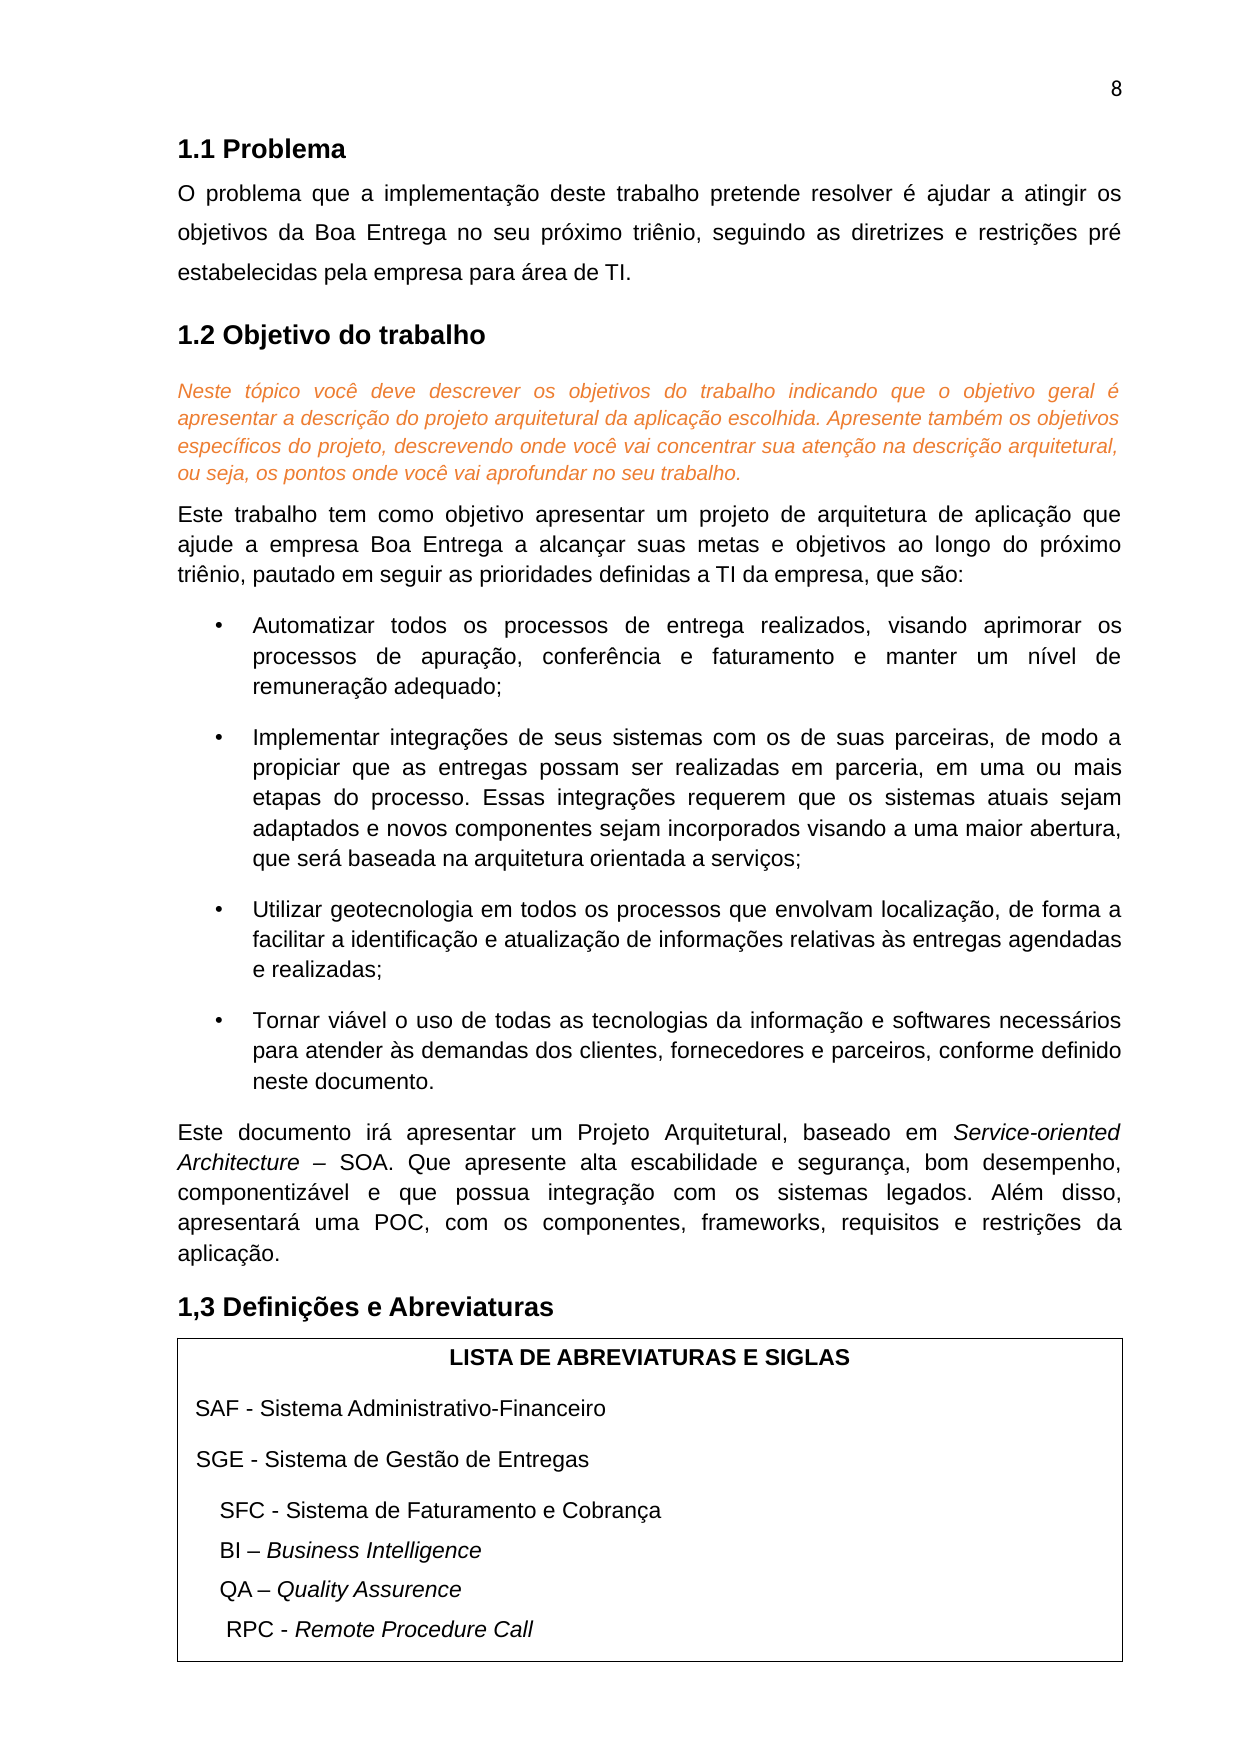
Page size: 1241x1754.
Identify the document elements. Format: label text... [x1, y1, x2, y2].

subtitle 1,3 Definições e Abreviaturas [177, 1291, 1122, 1322]
text Neste tópico você deve descrever os objetivos do trabalho indicando que o objetivo geral é apresentar a descrição do projeto arquitetural da aplicação escolhida. Apresente também os objetivos específicos do projeto, descrevendo onde você vai concentrar sua atenção na descrição arquitetural, ou seja, os pontos onde você vai aprofundar no seu trabalho. [177, 378, 1122, 485]
text Este documento irá apresentar um Projeto Arquitetural, baseado em Service-oriented Architecture – SOA. Que apresente alta escabilidade e segurança, bom desempenho, componentizável e que possua integração com os sistemas legados. Além disso, apresentará uma POC, com os componentes, frameworks, requisitos e restrições da aplicação. [177, 1119, 1122, 1266]
list Utilizar geotecnologia em todos os processos que envolvam localização, de forma a facilitar a identificação e atualização de informações relativas às entregas agendadas e realizadas; [215, 896, 1122, 982]
subtitle 1.1 Problema [177, 133, 1122, 164]
text O problema que a implementação deste trabalho pretende resolver é ajudar a atingir os objetivos da Boa Entrega no seu próximo triênio, seguindo as diretrizes e restrições pré estabelecidas pela empresa para área de TI. [177, 180, 1122, 285]
subtitle 1.2 Objetivo do trabalho [177, 319, 1122, 350]
table_header LISTA DE ABREVIATURAS E SIGLAS SAF - Sistema Administrativo-Financeiro SGE - Sistema de Gestão de Entregas SFC - Sistema de Faturamento e Cobrança BI – Business Intelligence QA – Quality Assurence RPC - Remote Procedure Call [178, 1339, 1122, 1661]
list Tornar viável o uso de todas as tecnologias da informação e softwares necessários para atender às demandas dos clientes, fornecedores e parceiros, conforme definido neste documento. [215, 1007, 1122, 1094]
list Automatizar todos os processos de entrega realizados, visando aprimorar os processos de apuração, conferência e faturamento e manter um nível de remuneração adequado; [215, 612, 1122, 699]
list Implementar integrações de seus sistemas com os de suas parceiras, de modo a propiciar que as entregas possam ser realizadas em parceria, em uma ou mais etapas do processo. Essas integrações requerem que os sistemas atuais sejam adaptados e novos componentes sejam incorporados visando a uma maior abertura, que será baseada na arquitetura orientada a serviços; [215, 724, 1122, 871]
text Este trabalho tem como objetivo apresentar um projeto de arquitetura de aplicação que ajude a empresa Boa Entrega a alcançar suas metas e objetivos ao longo do próximo triênio, pautado em seguir as prioridades definidas a TI da empresa, que são: [177, 501, 1122, 588]
